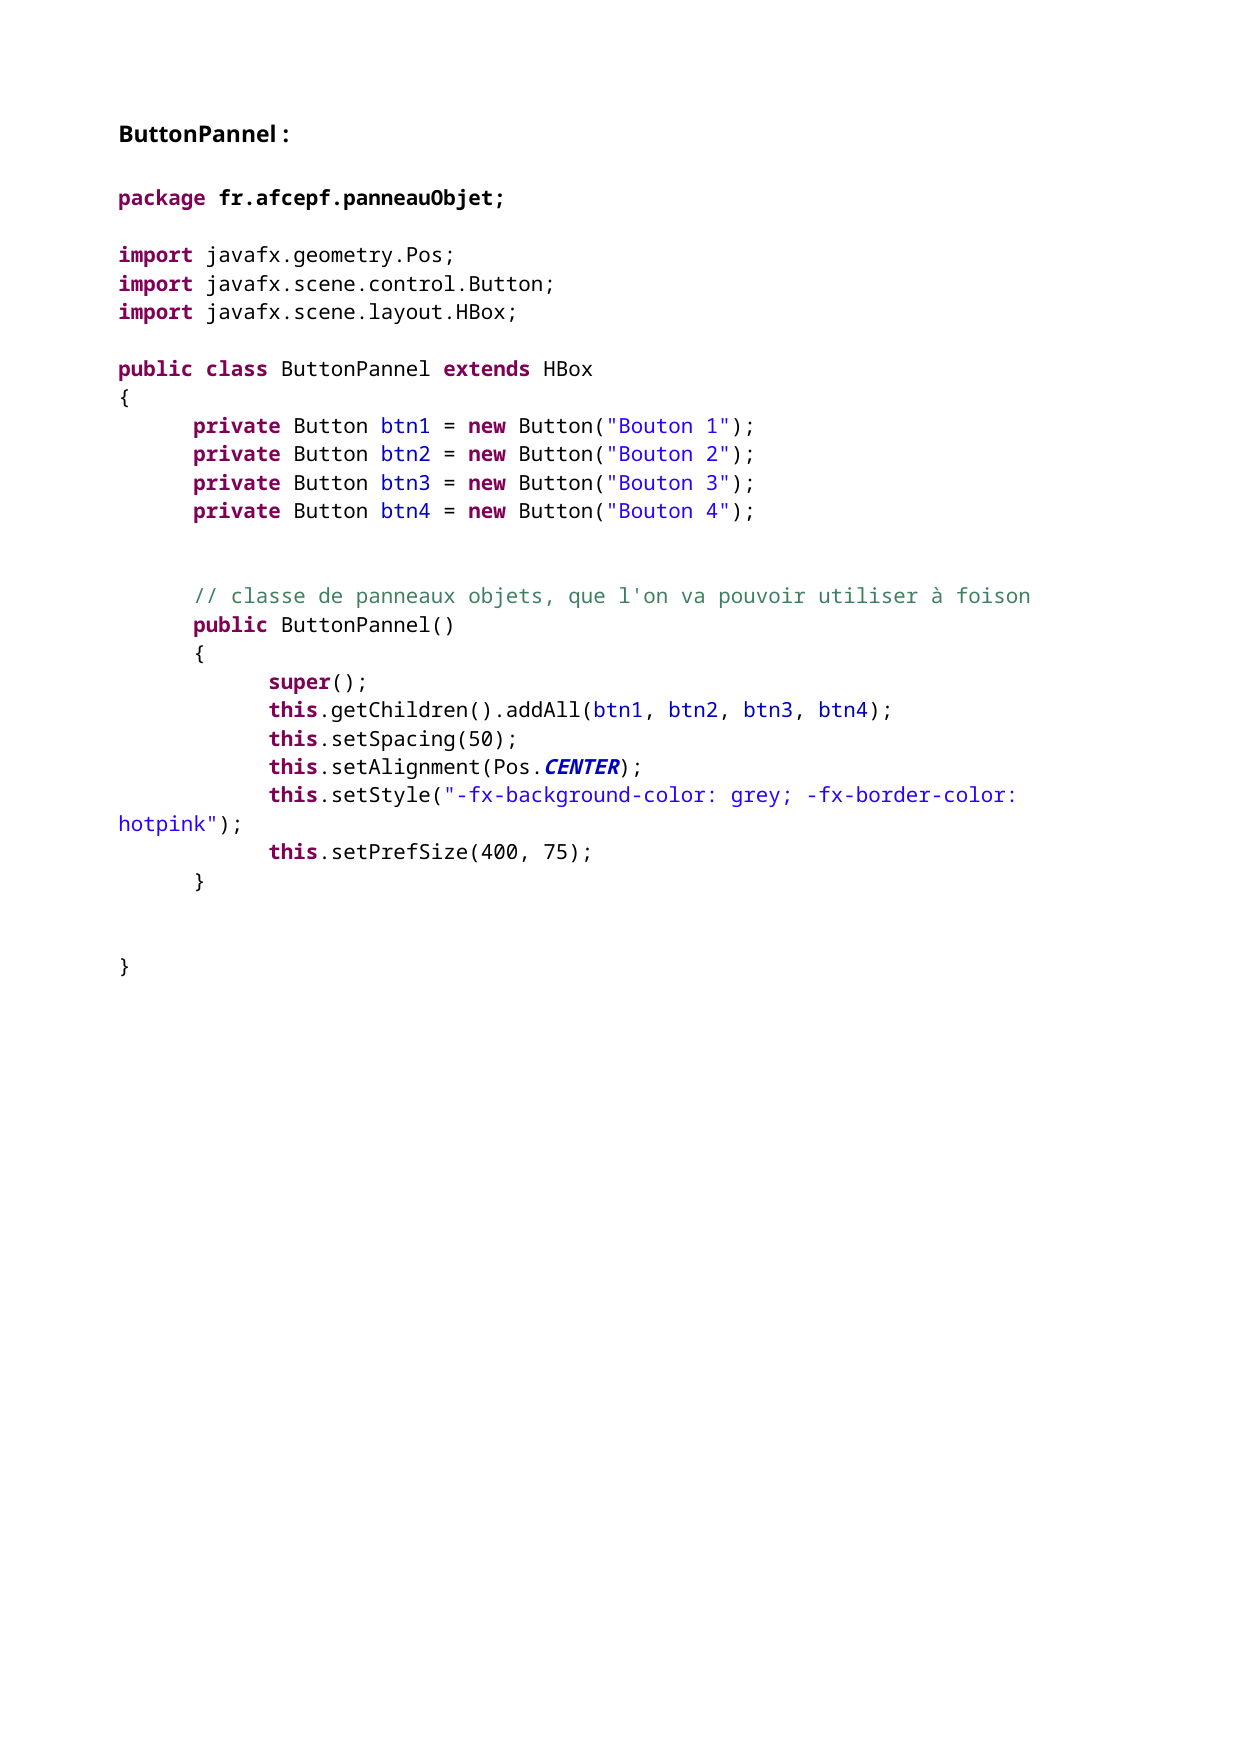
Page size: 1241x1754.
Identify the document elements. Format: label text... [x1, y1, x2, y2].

text import javafx.geometry.Pos; [118, 240, 1122, 269]
text import javafx.scene.layout.HBox; [118, 297, 1122, 326]
text this.setPrefSize(400, 75); [118, 837, 1122, 866]
text this.getChildren().addAll(btn1, btn2, btn3, btn4); [118, 695, 1122, 724]
text // classe de panneaux objets, que l'on va pouvoir utiliser à foison [118, 582, 1122, 610]
text private Button btn3 = new Button("Bouton 3"); [118, 468, 1122, 496]
text import javafx.scene.control.Button; [118, 269, 1122, 297]
text this.setStyle("-fx-background-color: grey; -fx-border-color: hotpink"); [118, 781, 1122, 837]
text } [118, 951, 1122, 980]
text package fr.afcepf.panneauObjet; [118, 183, 1122, 212]
text private Button btn4 = new Button("Bouton 4"); [118, 496, 1122, 525]
text super(); [118, 667, 1122, 695]
text this.setAlignment(Pos.CENTER); [118, 752, 1122, 781]
text public ButtonPannel() [118, 610, 1122, 638]
text } [118, 866, 1122, 894]
text this.setSpacing(50); [118, 724, 1122, 752]
text private Button btn1 = new Button("Bouton 1"); [118, 411, 1122, 439]
text private Button btn2 = new Button("Bouton 2"); [118, 439, 1122, 468]
text { [118, 382, 1122, 411]
text ButtonPannel : [118, 118, 1122, 183]
text { [118, 638, 1122, 667]
text public class ButtonPannel extends HBox [118, 354, 1122, 382]
